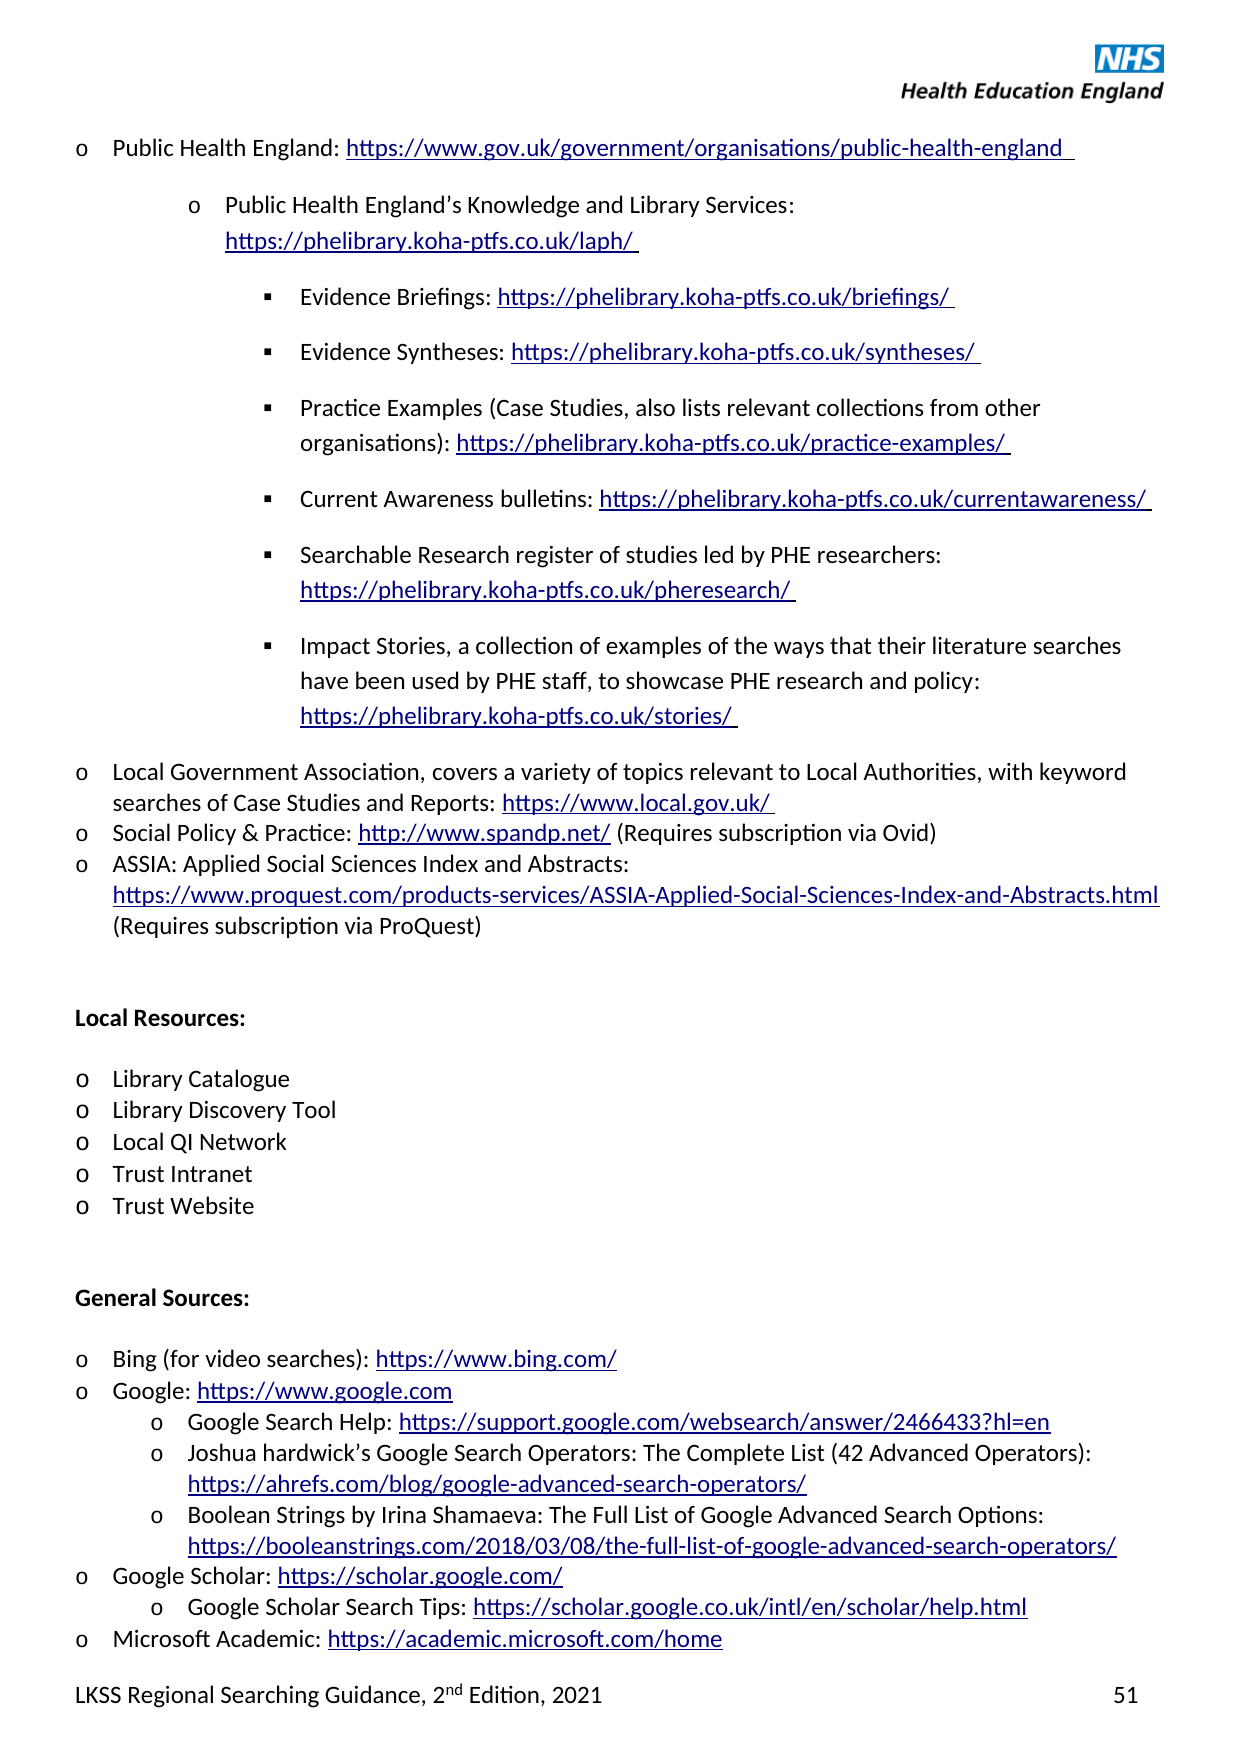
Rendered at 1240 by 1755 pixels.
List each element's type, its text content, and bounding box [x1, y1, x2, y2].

text Local Resources: [75, 1002, 1164, 1032]
list Trust Website [75, 1190, 1164, 1222]
list Public Health England’s Knowledge and Library Services: https://phelibrary.koha-ptfs.co.uk/laph/ [187, 189, 1164, 255]
list Google Search Help: https://support.google.com/websearch/answer/2466433?hl=en [150, 1406, 1164, 1437]
list Library Catalogue [75, 1063, 1164, 1094]
list Impact Stories, a collection of examples of the ways that their literature searches have been used by PHE staff, to showcase PHE research and policy: https://phelibrary.koha-ptfs.co.uk/stories/ [262, 630, 1164, 730]
list Local QI Network [75, 1126, 1164, 1158]
list Current Awareness bulletins: https://phelibrary.koha-ptfs.co.uk/currentawareness/ [262, 483, 1164, 514]
list Microsoft Academic: https://academic.microsoft.com/home [75, 1623, 1164, 1654]
list Joshua hardwick’s Google Search Operators: The Complete List (42 Advanced Operators): https://ahrefs.com/blog/google-advanced-search-operators/ [150, 1437, 1164, 1499]
list Google Scholar: https://scholar.google.com/ [75, 1560, 1164, 1592]
list Evidence Syntheses: https://phelibrary.koha-ptfs.co.uk/syntheses/ [262, 336, 1164, 367]
text General Sources: [75, 1283, 1164, 1313]
list Local Government Association, covers a variety of topics relevant to Local Authorities, with keyword searches of Case Studies and Reports: https://www.local.gov.uk/ [75, 756, 1164, 817]
list Practice Examples (Case Studies, also lists relevant collections from other organisations): https://phelibrary.koha-ptfs.co.uk/practice-examples/ [262, 392, 1164, 458]
list Google: https://www.google.com [75, 1375, 1164, 1406]
list ASSIA: Applied Social Sciences Index and Abstracts: https://www.proquest.com/products-services/ASSIA-Applied-Social-Sciences-Index-and-Abstracts.html (Requires subscription via ProQuest) [75, 848, 1164, 941]
list Google Scholar Search Tips: https://scholar.google.co.uk/intl/en/scholar/help.html [150, 1592, 1164, 1623]
list Library Discovery Tool [75, 1094, 1164, 1126]
list Bing (for video searches): https://www.bing.com/ [75, 1344, 1164, 1375]
list Searchable Research register of studies led by PHE researchers: https://phelibrary.koha-ptfs.co.uk/pheresearch/ [262, 539, 1164, 604]
list Social Policy & Practice: http://www.spandp.net/ (Requires subscription via Ovid) [75, 817, 1164, 848]
list Evidence Briefings: https://phelibrary.koha-ptfs.co.uk/briefings/ [262, 281, 1164, 311]
list Boolean Strings by Irina Shamaeva: The Full List of Google Advanced Search Options: https://booleanstrings.com/2018/03/08/the-full-list-of-google-advanced-search-operators/ [150, 1499, 1164, 1560]
list Trust Intranet [75, 1158, 1164, 1190]
list Public Health England: https://www.gov.uk/government/organisations/public-health-england [75, 133, 1164, 164]
